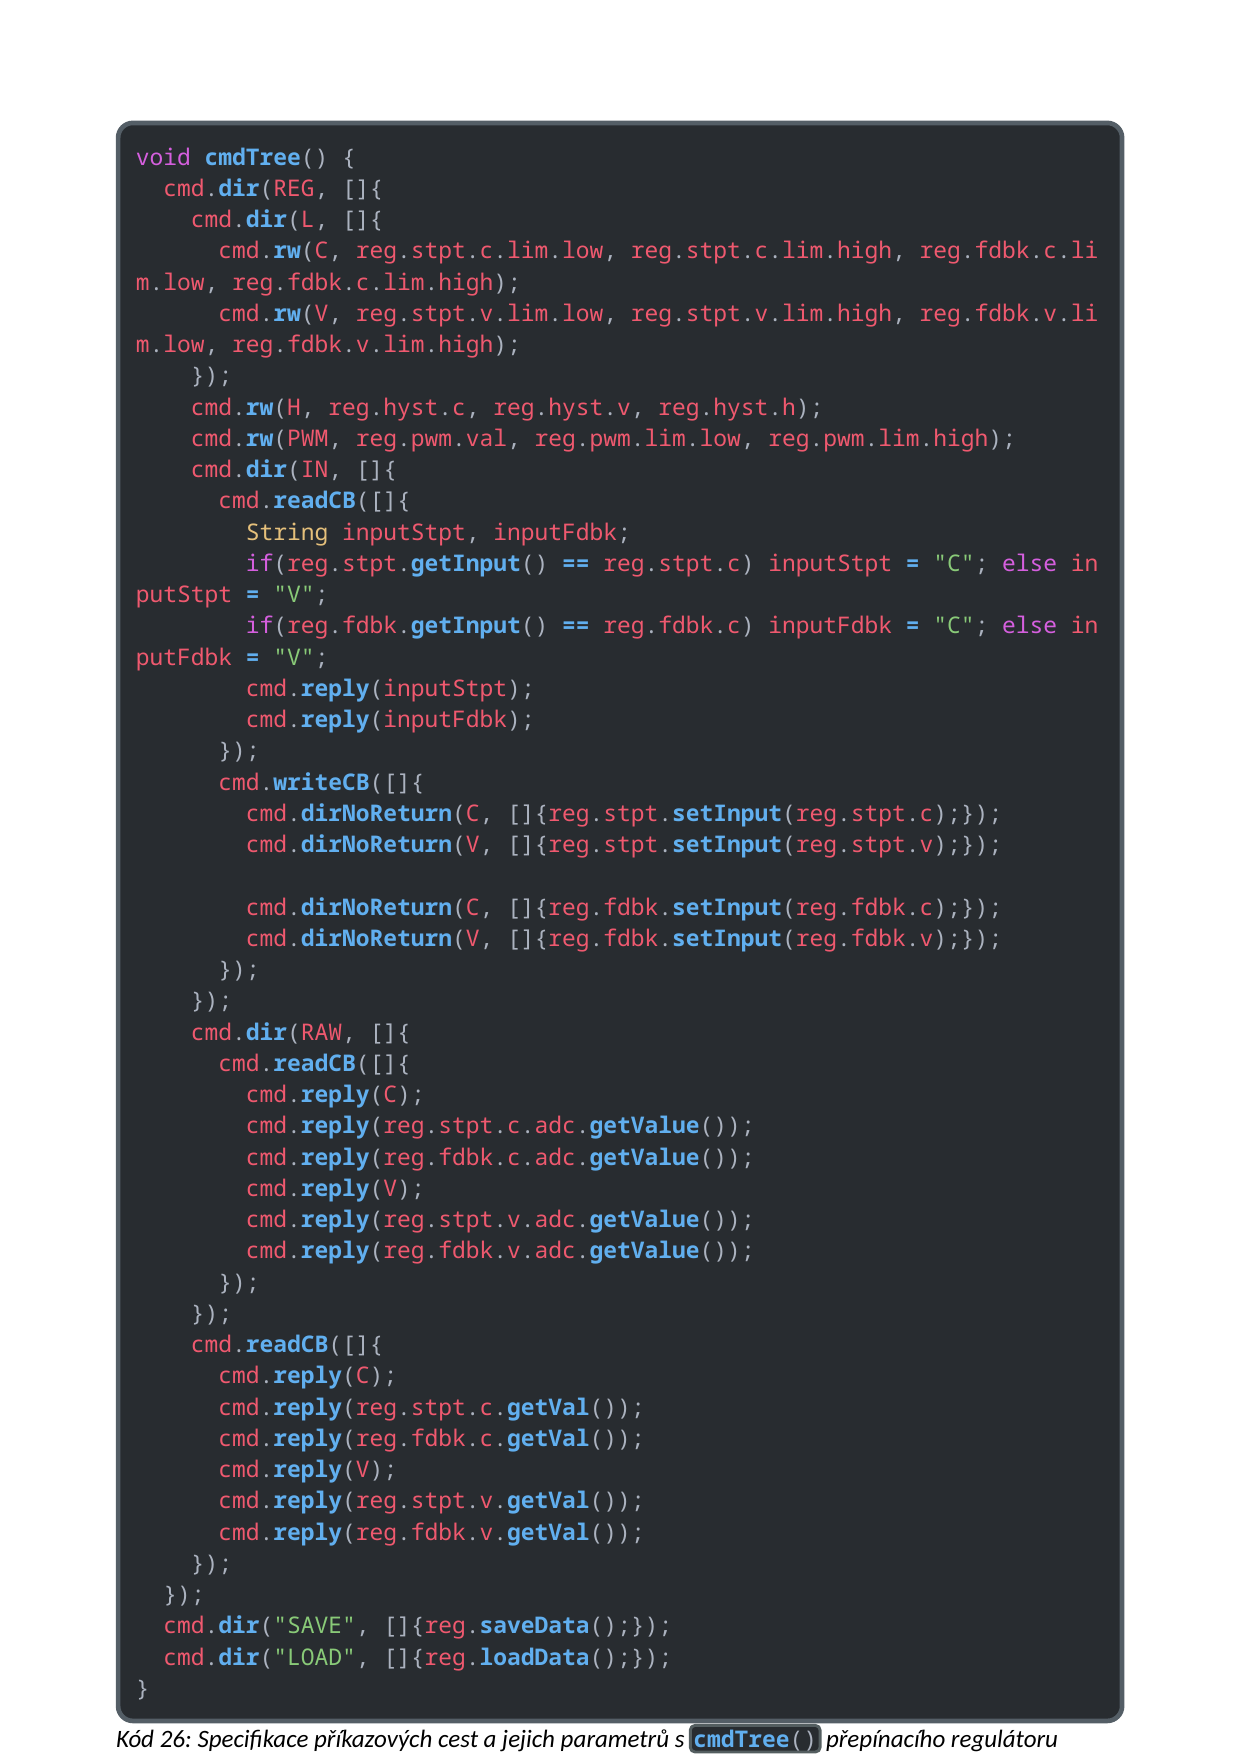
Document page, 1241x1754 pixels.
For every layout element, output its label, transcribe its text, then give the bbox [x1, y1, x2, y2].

text přepínacího regulátoru [817, 1713, 1124, 1754]
text Kód 26: Specifikace příkazových cest a jejich parametrů s [116, 1713, 693, 1754]
